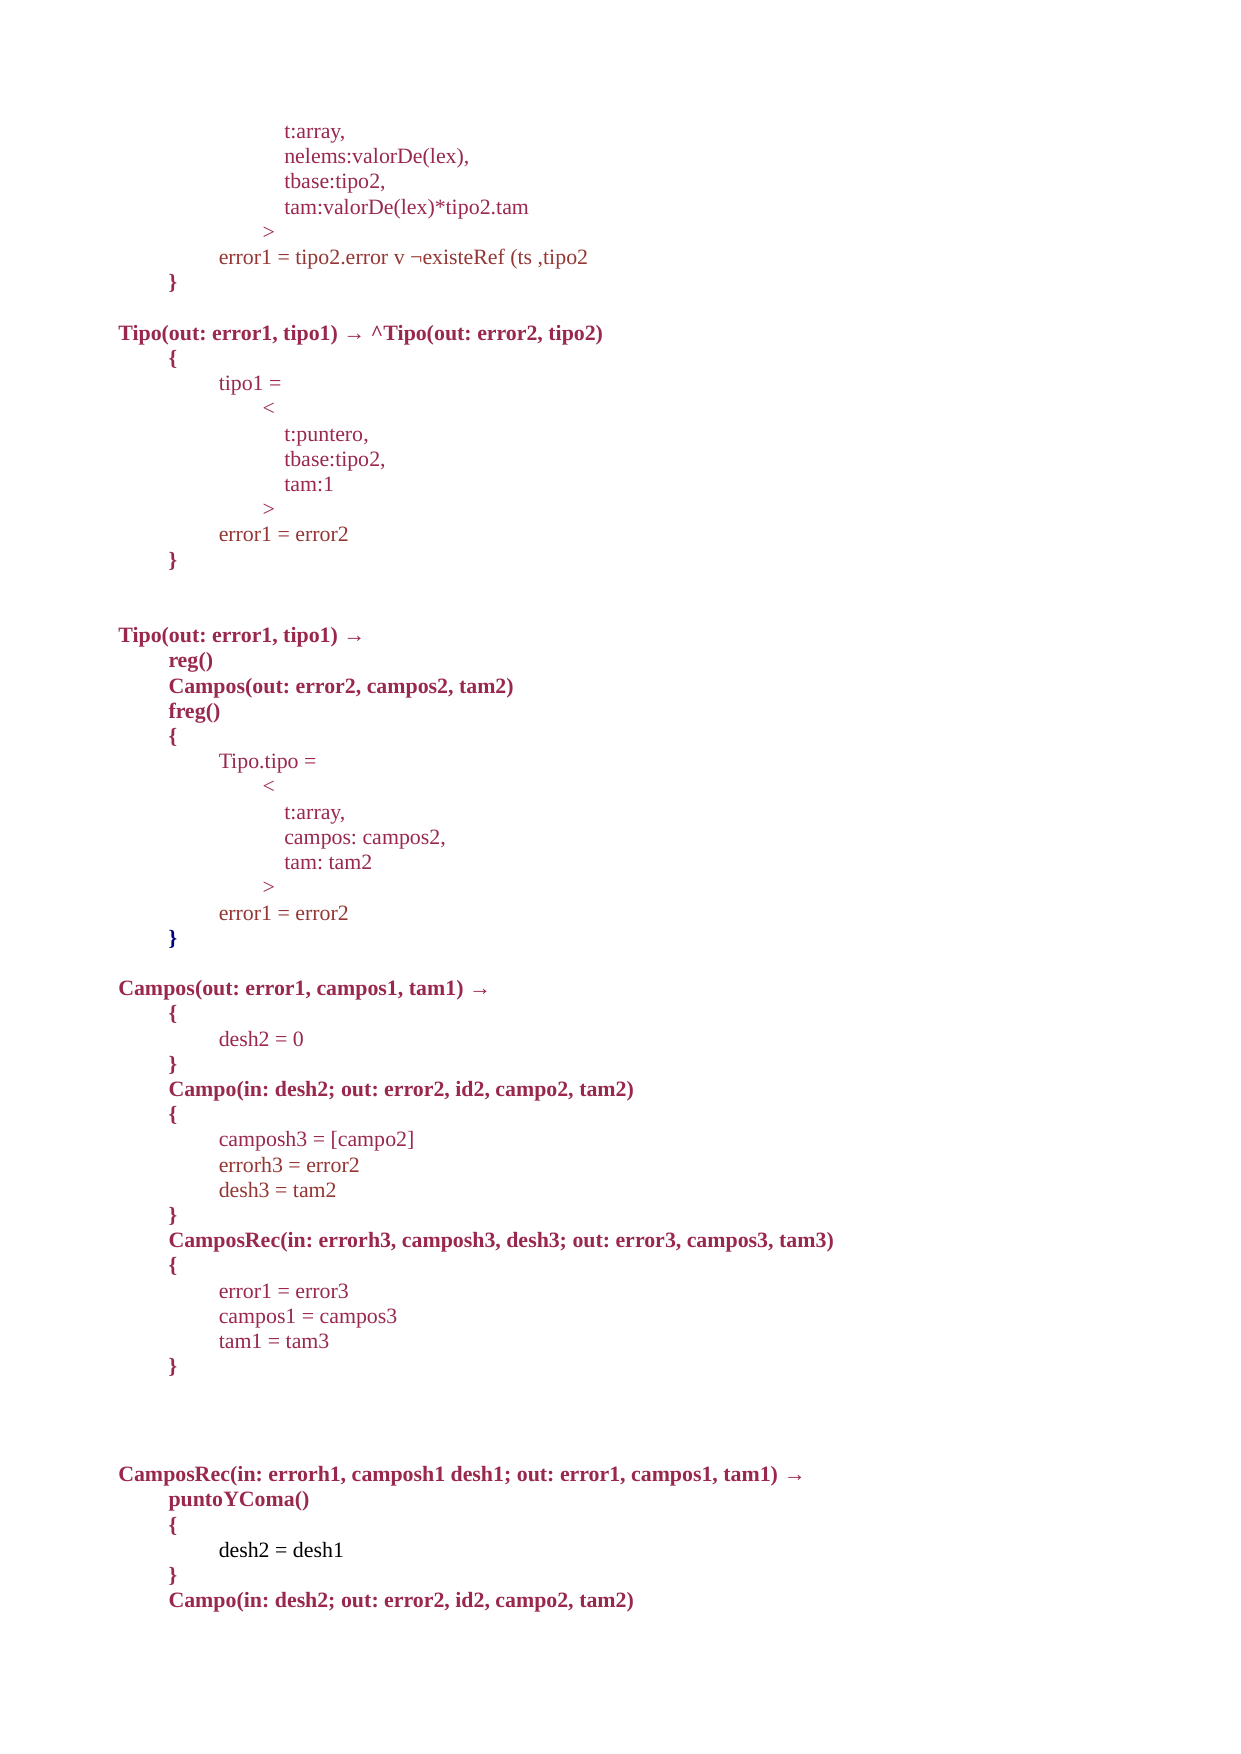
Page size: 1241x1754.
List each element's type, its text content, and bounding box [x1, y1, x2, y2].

text } [168, 1562, 1122, 1587]
text puntoYComa() [118, 1486, 1122, 1512]
text desh2 = 0 [168, 1026, 1122, 1051]
text { [168, 1252, 1122, 1278]
text error1 = tipo2.error v ¬existeRef (ts ,tipo2 [168, 244, 1122, 269]
text tam1 = tam3 [168, 1328, 1122, 1353]
text > [168, 219, 1122, 244]
text t:array, [168, 799, 1122, 824]
text { [168, 1512, 1122, 1537]
text error1 = error3 [168, 1278, 1122, 1303]
text error1 = error2 [118, 899, 1122, 925]
text } [168, 269, 1122, 294]
text desh2 = desh1 [168, 1537, 1122, 1562]
text { [168, 723, 1122, 748]
text tam: tam2 [168, 849, 1122, 874]
text camposh3 = [campo2] [168, 1126, 1122, 1152]
text Tipo.tipo = [168, 748, 1122, 773]
text { [168, 1101, 1122, 1126]
text reg() [118, 647, 1122, 673]
text } [168, 1051, 1122, 1076]
text CamposRec(in: errorh3, camposh3, desh3; out: error3, campos3, tam3) [168, 1227, 1122, 1252]
text Tipo(out: error1, tipo1) → ^Tipo(out: error2, tipo2) [118, 320, 1122, 345]
text } [168, 547, 1122, 572]
text Campo(in: desh2; out: error2, id2, campo2, tam2) [168, 1587, 1122, 1612]
text tipo1 = [168, 370, 1122, 395]
text tam:valorDe(lex)*tipo2.tam [168, 194, 1122, 219]
text nelems:valorDe(lex), [168, 143, 1122, 168]
text } [168, 1353, 1122, 1378]
text Tipo(out: error1, tipo1) → [118, 622, 1122, 647]
text CamposRec(in: errorh1, camposh1 desh1; out: error1, campos1, tam1) → [118, 1461, 1122, 1486]
text campos: campos2, [168, 824, 1122, 849]
text } [168, 1202, 1122, 1227]
text t:puntero, [168, 421, 1122, 446]
text error1 = error2 [168, 521, 1122, 547]
text < [168, 773, 1122, 799]
text tbase:tipo2, [168, 168, 1122, 194]
text Campos(out: error1, campos1, tam1) → [118, 975, 1122, 1000]
text errorh3 = error2 [168, 1152, 1122, 1177]
text { [168, 1000, 1122, 1026]
text > [168, 874, 1122, 899]
text desh3 = tam2 [168, 1177, 1122, 1202]
text < [168, 395, 1122, 421]
text { [168, 345, 1122, 370]
text > [168, 496, 1122, 521]
text Campos(out: error2, campos2, tam2) [168, 673, 1122, 698]
text tam:1 [168, 471, 1122, 496]
text } [168, 925, 1122, 950]
text campos1 = campos3 [168, 1303, 1122, 1328]
text t:array, [168, 118, 1122, 143]
text tbase:tipo2, [168, 446, 1122, 471]
text Campo(in: desh2; out: error2, id2, campo2, tam2) [168, 1076, 1122, 1101]
text freg() [168, 698, 1122, 723]
